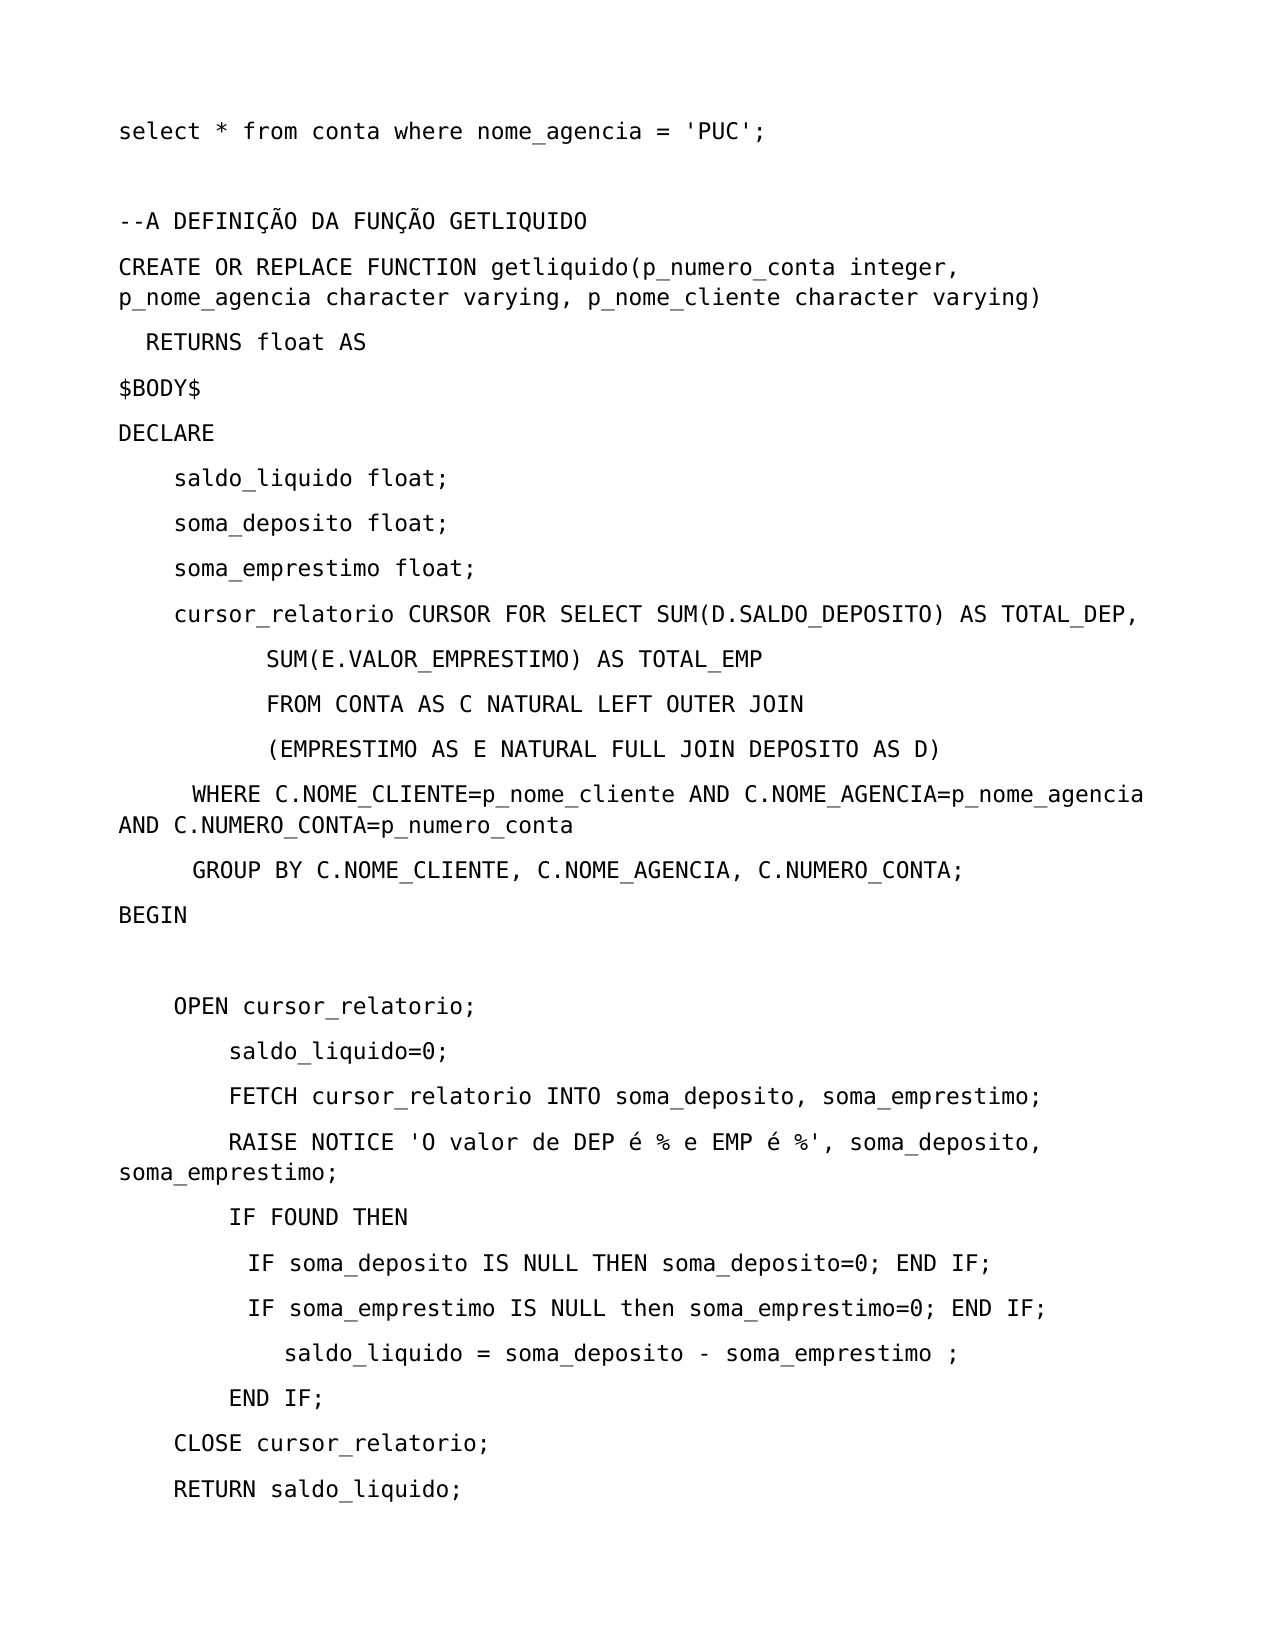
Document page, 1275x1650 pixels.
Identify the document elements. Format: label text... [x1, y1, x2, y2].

text select * from conta where nome_agencia = 'PUC'; [118, 118, 1157, 145]
text END IF; [118, 1385, 1157, 1412]
text IF soma_deposito IS NULL THEN soma_deposito=0; END IF; [118, 1250, 1157, 1276]
text GROUP BY C.NOME_CLIENTE, C.NOME_AGENCIA, C.NUMERO_CONTA; [118, 857, 1157, 884]
text WHERE C.NOME_CLIENTE=p_nome_cliente AND C.NOME_AGENCIA=p_nome_agencia AND C.NUMERO_CONTA=p_numero_conta [118, 782, 1157, 839]
text saldo_liquido = soma_deposito - soma_emprestimo ; [118, 1340, 1157, 1367]
text RAISE NOTICE 'O valor de DEP é % e EMP é %', soma_deposito, soma_emprestimo; [118, 1129, 1157, 1186]
text BEGIN [118, 903, 1157, 929]
text FROM CONTA AS C NATURAL LEFT OUTER JOIN [118, 691, 1157, 718]
text cursor_relatorio CURSOR FOR SELECT SUM(D.SALDO_DEPOSITO) AS TOTAL_DEP, [118, 601, 1157, 627]
text saldo_liquido=0; [118, 1038, 1157, 1065]
text (EMPRESTIMO AS E NATURAL FULL JOIN DEPOSITO AS D) [118, 736, 1157, 763]
text IF soma_emprestimo IS NULL then soma_emprestimo=0; END IF; [118, 1295, 1157, 1322]
text OPEN cursor_relatorio; [118, 993, 1157, 1020]
text --A DEFINIÇÃO DA FUNÇÃO GETLIQUIDO [118, 208, 1157, 235]
text FETCH cursor_relatorio INTO soma_deposito, soma_emprestimo; [118, 1083, 1157, 1110]
text soma_emprestimo float; [118, 556, 1157, 582]
text DECLARE [118, 420, 1157, 447]
text SUM(E.VALOR_EMPRESTIMO) AS TOTAL_EMP [118, 646, 1157, 673]
text $BODY$ [118, 375, 1157, 401]
text RETURNS float AS [118, 329, 1157, 356]
text soma_deposito float; [118, 510, 1157, 537]
text CLOSE cursor_relatorio; [118, 1431, 1157, 1457]
text RETURN saldo_liquido; [118, 1476, 1157, 1502]
text CREATE OR REPLACE FUNCTION getliquido(p_numero_conta integer, p_nome_agencia character varying, p_nome_cliente character varying) [118, 254, 1157, 311]
text IF FOUND THEN [118, 1204, 1157, 1231]
text saldo_liquido float; [118, 465, 1157, 492]
